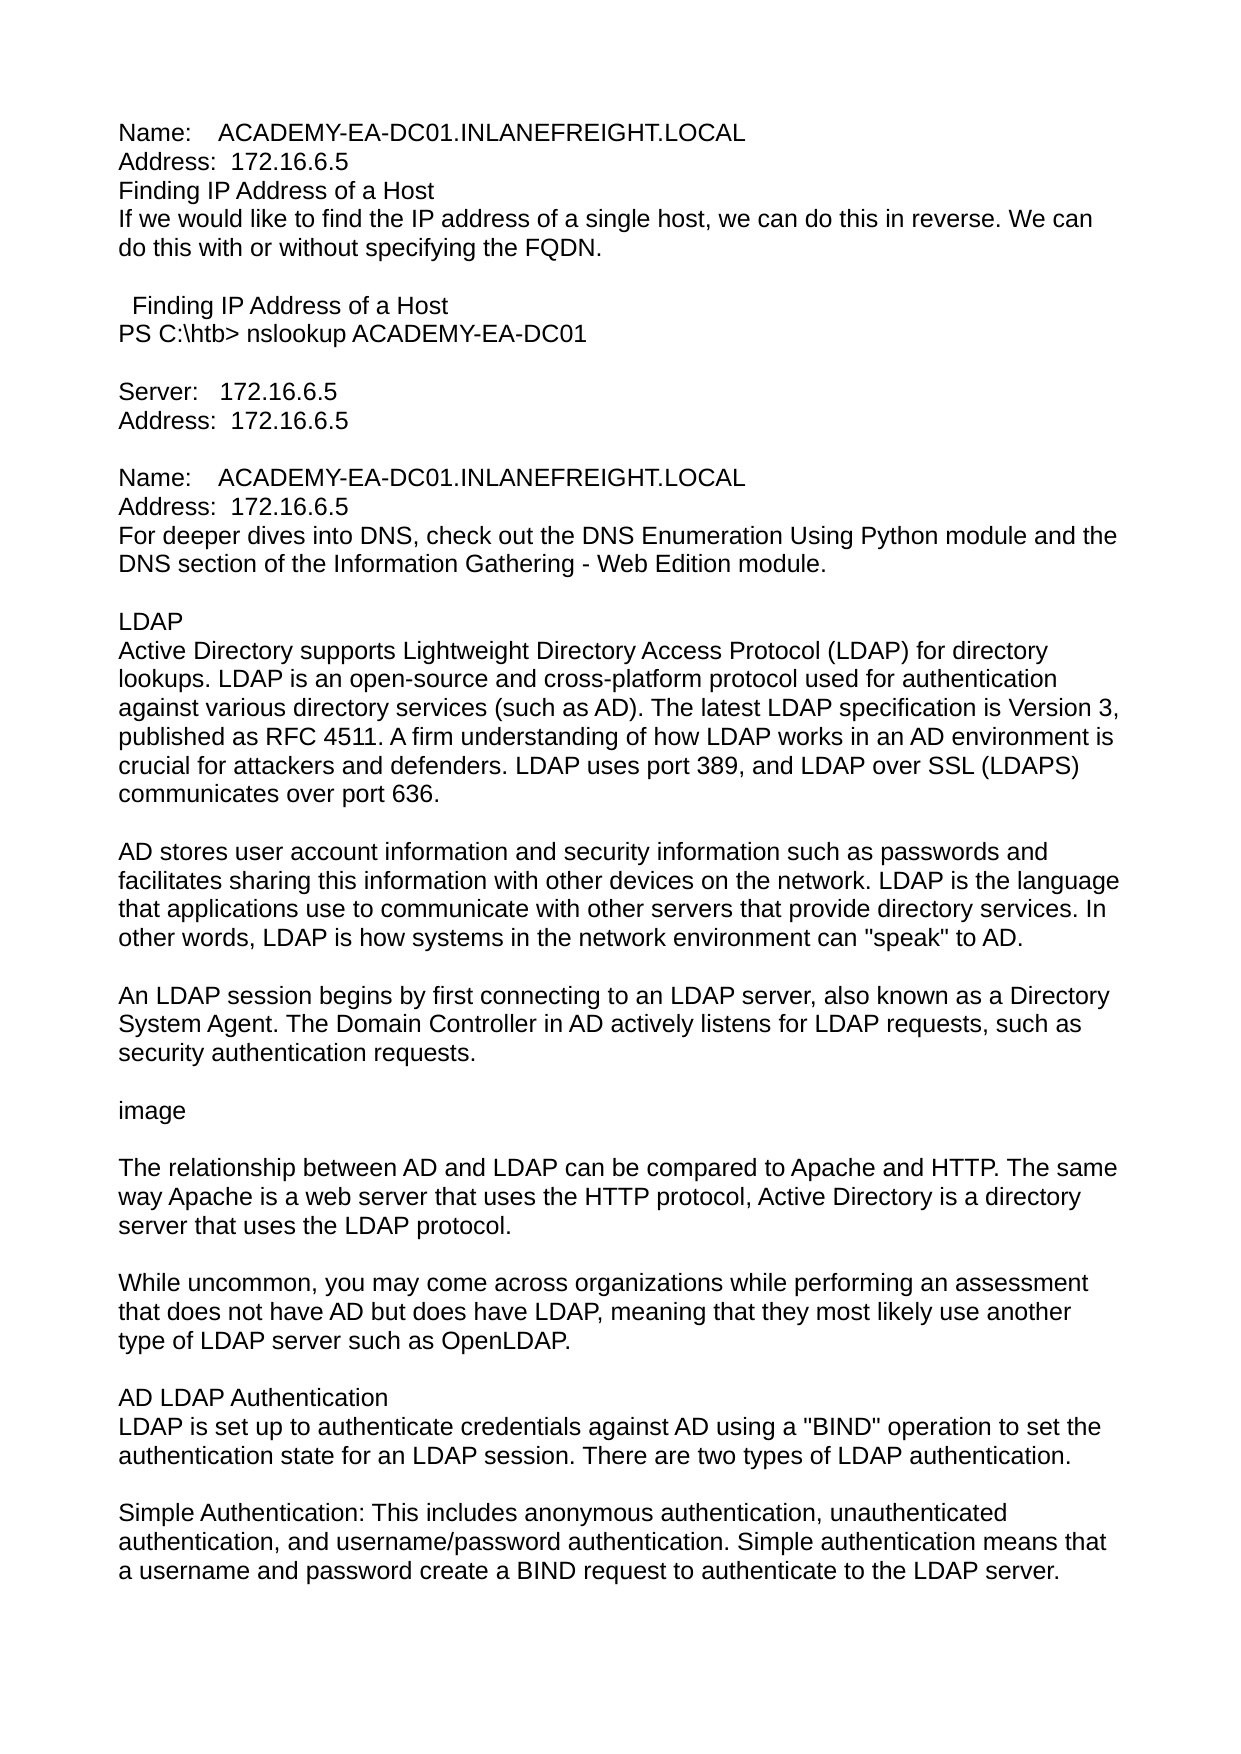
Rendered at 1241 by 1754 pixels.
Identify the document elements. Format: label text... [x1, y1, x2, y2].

text An LDAP session begins by first connecting to an LDAP server, also known as a Directory System Agent. The Domain Controller in AD actively listens for LDAP requests, such as security authentication requests. [118, 981, 1122, 1067]
text AD stores user account information and security information such as passwords and facilitates sharing this information with other devices on the network. LDAP is the language that applications use to communicate with other servers that provide directory services. In other words, LDAP is how systems in the network environment can "speak" to AD. [118, 837, 1122, 952]
text PS C:\htb> nslookup ACADEMY-EA-DC01 [118, 319, 1122, 348]
text image [118, 1096, 1122, 1124]
text Active Directory supports Lightweight Directory Access Protocol (LDAP) for directory lookups. LDAP is an open-source and cross-platform protocol used for authentication against various directory services (such as AD). The latest LDAP specification is Version 3, published as RFC 4511. A firm understanding of how LDAP works in an AD environment is crucial for attackers and defenders. LDAP uses port 389, and LDAP over SSL (LDAPS) communicates over port 636. [118, 636, 1122, 808]
text While uncommon, you may come across organizations while performing an assessment that does not have AD but does have LDAP, meaning that they most likely use another type of LDAP server such as OpenLDAP. [118, 1268, 1122, 1354]
text Server: 172.16.6.5 [118, 377, 1122, 406]
text Finding IP Address of a Host [118, 176, 1122, 204]
text The relationship between AD and LDAP can be compared to Apache and HTTP. The same way Apache is a web server that uses the HTTP protocol, Active Directory is a directory server that uses the LDAP protocol. [118, 1153, 1122, 1239]
text Address: 172.16.6.5 [118, 406, 1122, 434]
text Address: 172.16.6.5 [118, 147, 1122, 176]
text Simple Authentication: This includes anonymous authentication, unauthenticated authentication, and username/password authentication. Simple authentication means that a username and password create a BIND request to authenticate to the LDAP server. [118, 1498, 1122, 1584]
text LDAP is set up to authenticate credentials against AD using a "BIND" operation to set the authentication state for an LDAP session. There are two types of LDAP authentication. [118, 1412, 1122, 1469]
text Finding IP Address of a Host [118, 291, 1122, 319]
text LDAP [118, 607, 1122, 636]
text Name: ACADEMY-EA-DC01.INLANEFREIGHT.LOCAL [118, 463, 1122, 492]
text AD LDAP Authentication [118, 1383, 1122, 1412]
text Name: ACADEMY-EA-DC01.INLANEFREIGHT.LOCAL [118, 118, 1122, 147]
text For deeper dives into DNS, check out the DNS Enumeration Using Python module and the DNS section of the Information Gathering - Web Edition module. [118, 521, 1122, 578]
text Address: 172.16.6.5 [118, 492, 1122, 521]
text If we would like to find the IP address of a single host, we can do this in reverse. We can do this with or without specifying the FQDN. [118, 204, 1122, 262]
